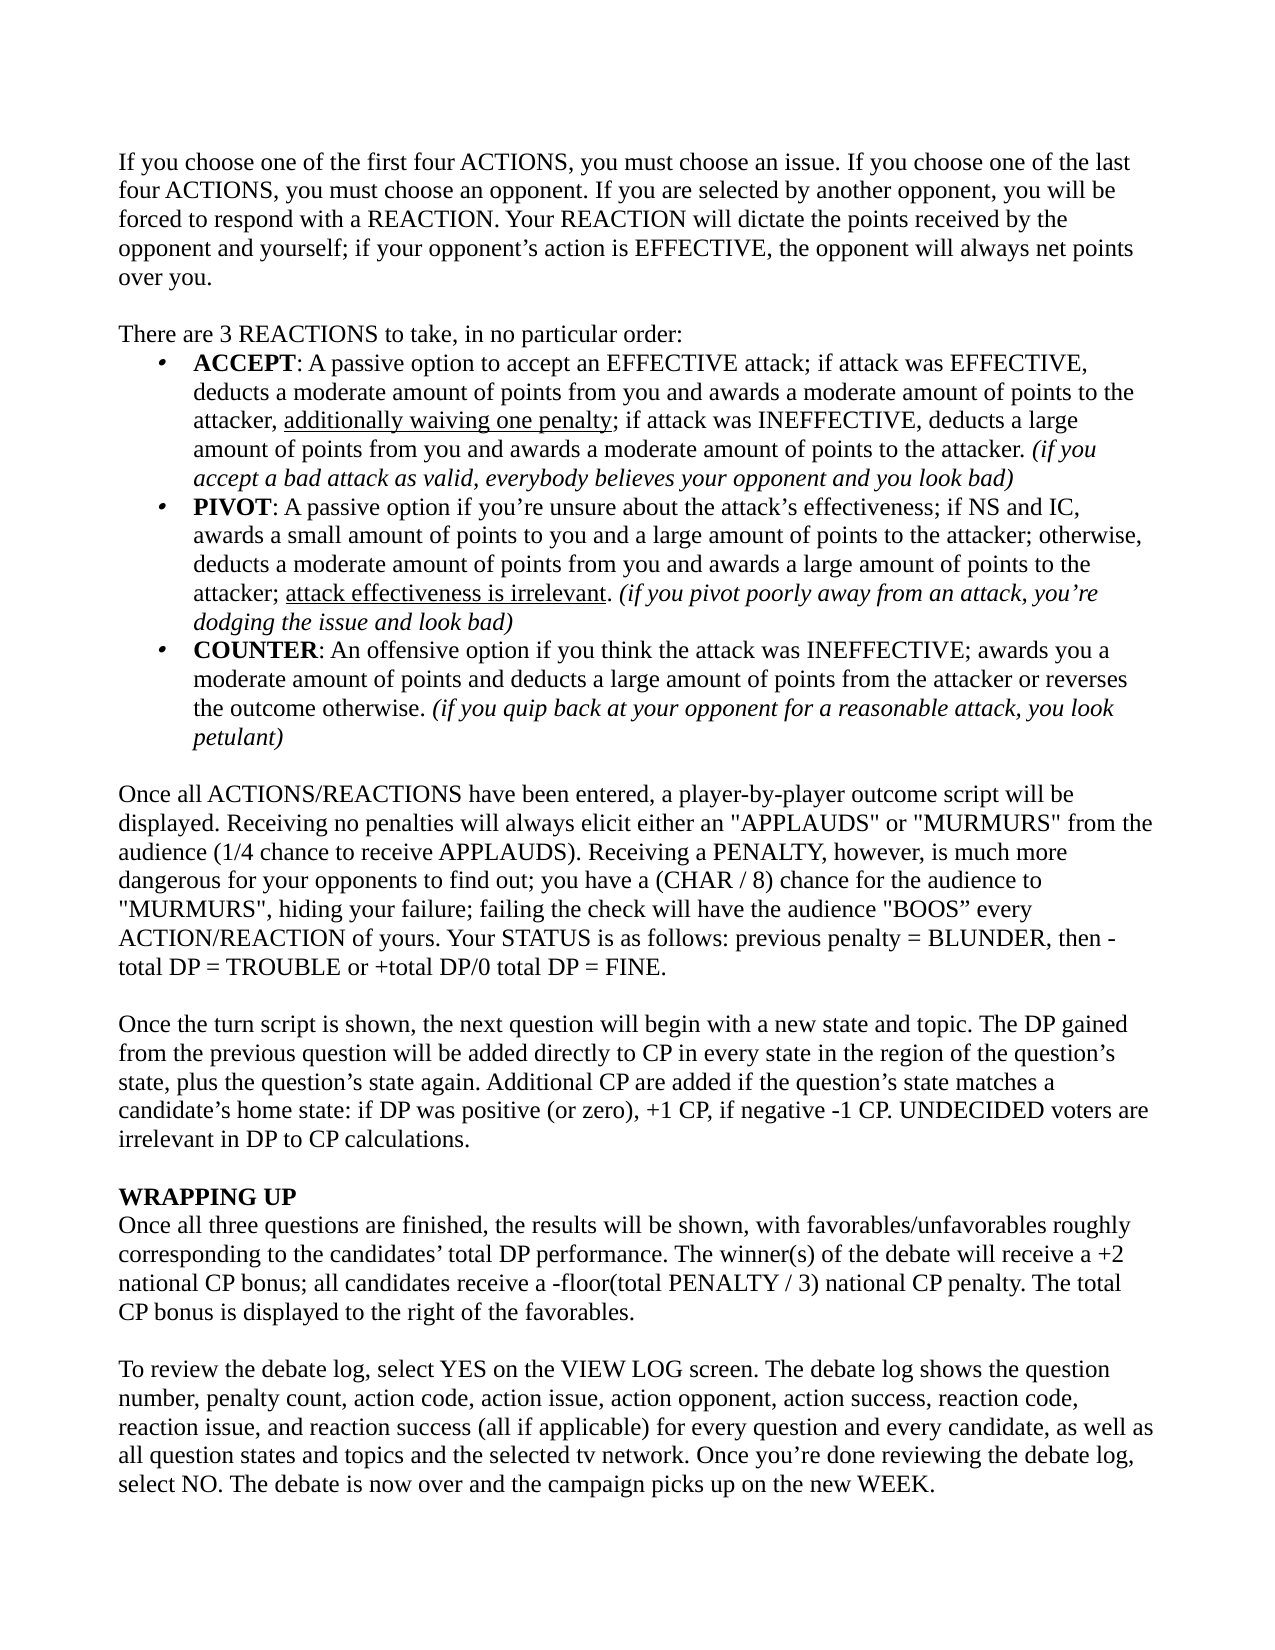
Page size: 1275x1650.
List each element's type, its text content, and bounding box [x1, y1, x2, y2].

text If you choose one of the first four ACTIONS, you must choose an issue. If you choose one of the last four ACTIONS, you must choose an opponent. If you are selected by another opponent, you will be forced to respond with a REACTION. Your REACTION will dictate the points received by the opponent and yourself; if your opponent’s action is EFFECTIVE, the opponent will always net points over you. [118, 147, 1157, 291]
text Once all three questions are finished, the results will be shown, with favorables/unfavorables roughly corresponding to the candidates’ total DP performance. The winner(s) of the debate will receive a +2 national CP bonus; all candidates receive a -floor(total PENALTY / 3) national CP penalty. The total CP bonus is displayed to the right of the favorables. [118, 1211, 1157, 1326]
list PIVOT: A passive option if you’re unsure about the attack’s effectiveness; if NS and IC, awards a small amount of points to you and a large amount of points to the attacker; otherwise, deducts a moderate amount of points from you and awards a large amount of points to the attacker; attack effectiveness is irrelevant. (if you pivot poorly away from an attack, you’re dodging the issue and look bad) [156, 492, 1157, 636]
text There are 3 REACTIONS to take, in no particular order: [118, 319, 1157, 348]
list COUNTER: An offensive option if you think the attack was INEFFECTIVE; awards you a moderate amount of points and deducts a large amount of points from the attacker or reverses the outcome otherwise. (if you quip back at your opponent for a reasonable attack, you look petulant) [156, 636, 1157, 751]
text WRAPPING UP [118, 1182, 1157, 1211]
text Once the turn script is shown, the next question will begin with a new state and topic. The DP gained from the previous question will be added directly to CP in every state in the region of the question’s state, plus the question’s state again. Additional CP are added if the question’s state matches a candidate’s home state: if DP was positive (or zero), +1 CP, if negative -1 CP. UNDECIDED voters are irrelevant in DP to CP calculations. [118, 1009, 1157, 1153]
text Once all ACTIONS/REACTIONS have been entered, a player-by-player outcome script will be displayed. Receiving no penalties will always elicit either an "APPLAUDS" or "MURMURS" from the audience (1/4 chance to receive APPLAUDS). Receiving a PENALTY, however, is much more dangerous for your opponents to find out; you have a (CHAR / 8) chance for the audience to "MURMURS", hiding your failure; failing the check will have the audience "BOOS” every ACTION/REACTION of yours. Your STATUS is as follows: previous penalty = BLUNDER, then -total DP = TROUBLE or +total DP/0 total DP = FINE. [118, 779, 1157, 981]
text To review the debate log, select YES on the VIEW LOG screen. The debate log shows the question number, penalty count, action code, action issue, action opponent, action success, reaction code, reaction issue, and reaction success (all if applicable) for every question and every candidate, as well as all question states and topics and the selected tv network. Once you’re done reviewing the debate log, select NO. The debate is now over and the campaign picks up on the new WEEK. [118, 1354, 1157, 1498]
list ACCEPT: A passive option to accept an EFFECTIVE attack; if attack was EFFECTIVE, deducts a moderate amount of points from you and awards a moderate amount of points to the attacker, additionally waiving one penalty; if attack was INEFFECTIVE, deducts a large amount of points from you and awards a moderate amount of points to the attacker. (if you accept a bad attack as valid, everybody believes your opponent and you look bad) [156, 348, 1157, 492]
